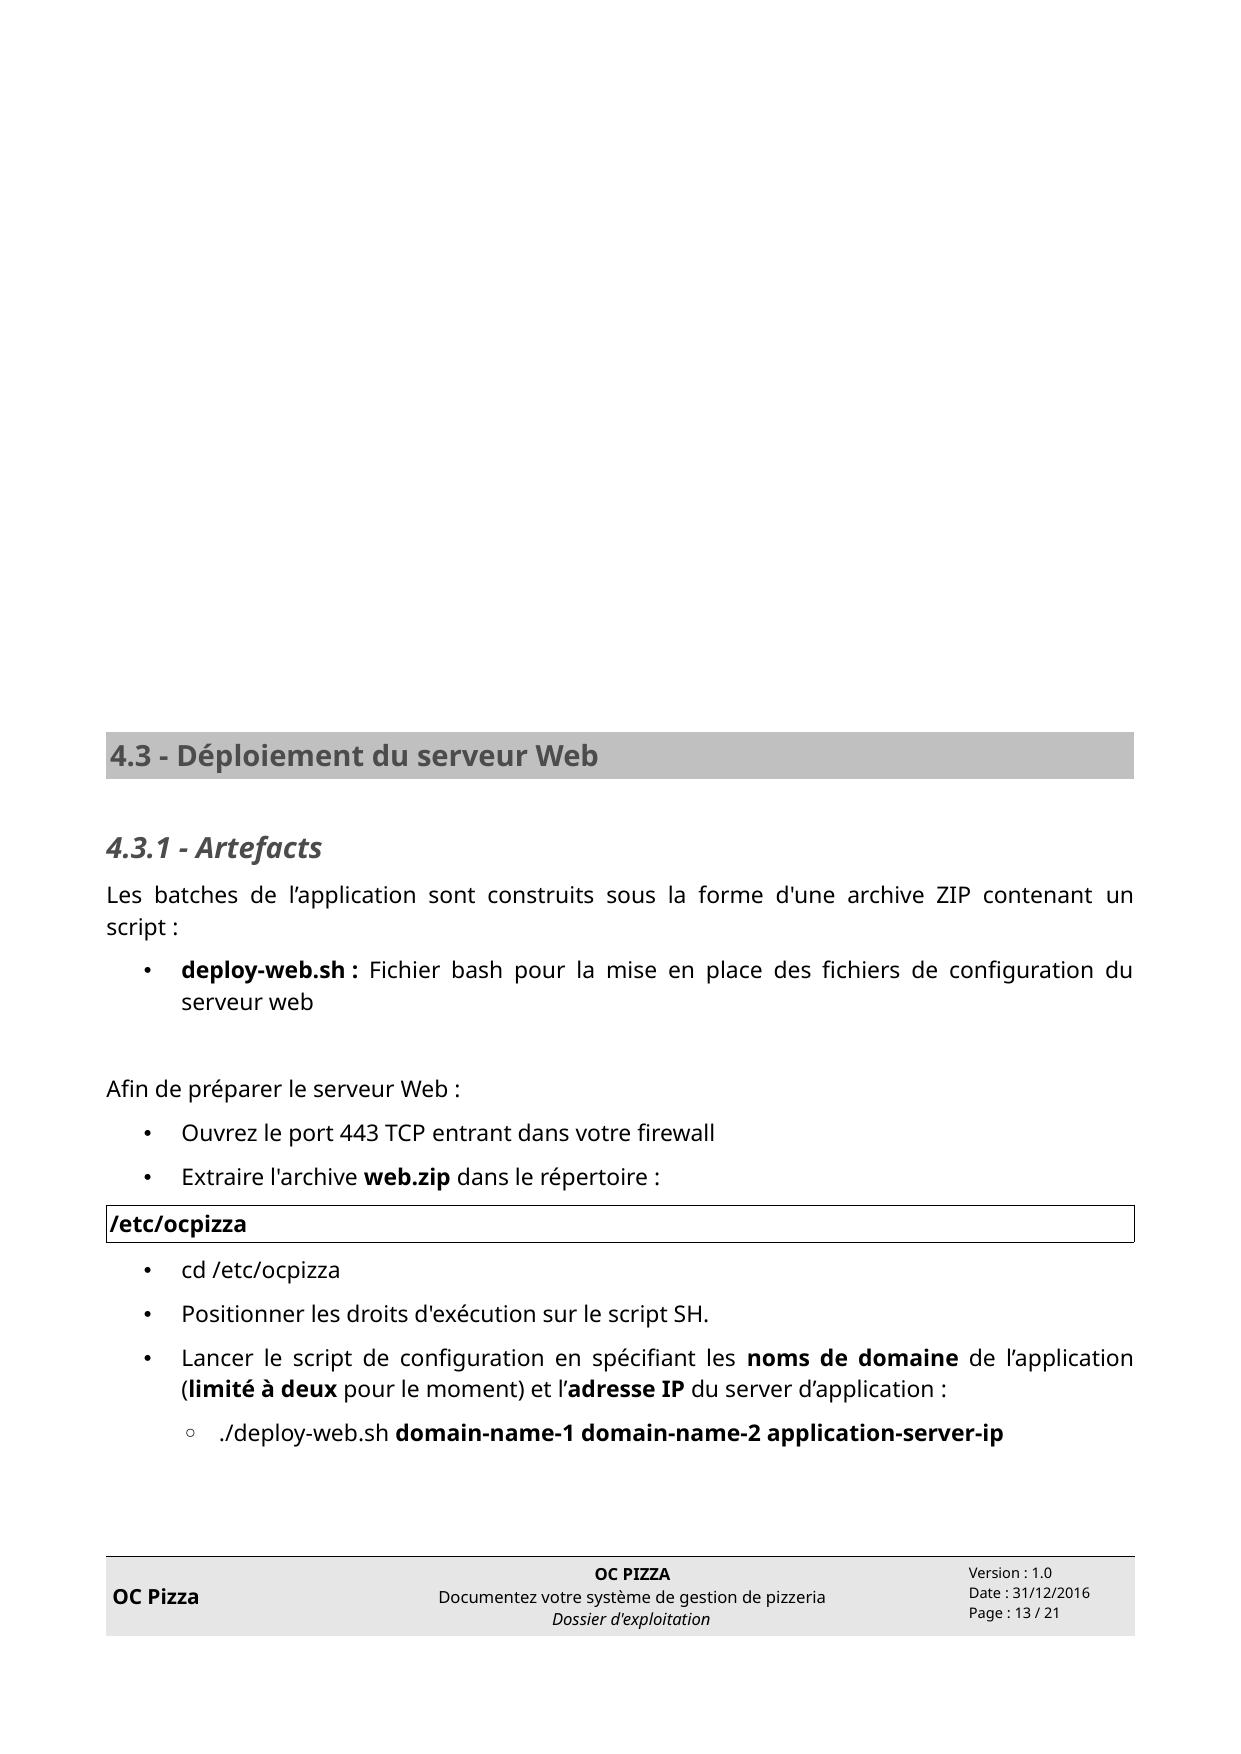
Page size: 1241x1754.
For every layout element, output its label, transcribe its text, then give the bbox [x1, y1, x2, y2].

subtitle Déploiement du serveur Web [107, 733, 1133, 778]
list Positionner les droits d'exécution sur le script SH. [144, 1298, 1134, 1329]
list cd /etc/ocpizza [144, 1254, 1134, 1286]
subtitle Artefacts [106, 827, 1134, 867]
list deploy-web.sh : Fichier bash pour la mise en place des fichiers de configuration du serveur web [144, 954, 1134, 1017]
text /etc/ocpizza [107, 1206, 1134, 1242]
list Ouvrez le port 443 TCP entrant dans votre firewall [144, 1117, 1134, 1148]
list Lancer le script de configuration en spécifiant les noms de domaine de l’application (limité à deux pour le moment) et l’adresse IP du server d’application : [144, 1342, 1134, 1404]
text Les batches de l’application sont construits sous la forme d'une archive ZIP contenant un script : [106, 879, 1134, 942]
text Afin de préparer le serveur Web : [106, 1073, 1134, 1104]
list Extraire l'archive web.zip dans le répertoire : [144, 1161, 1134, 1192]
list ./deploy-web.sh domain-name-1 domain-name-2 application-server-ip [181, 1417, 1134, 1448]
